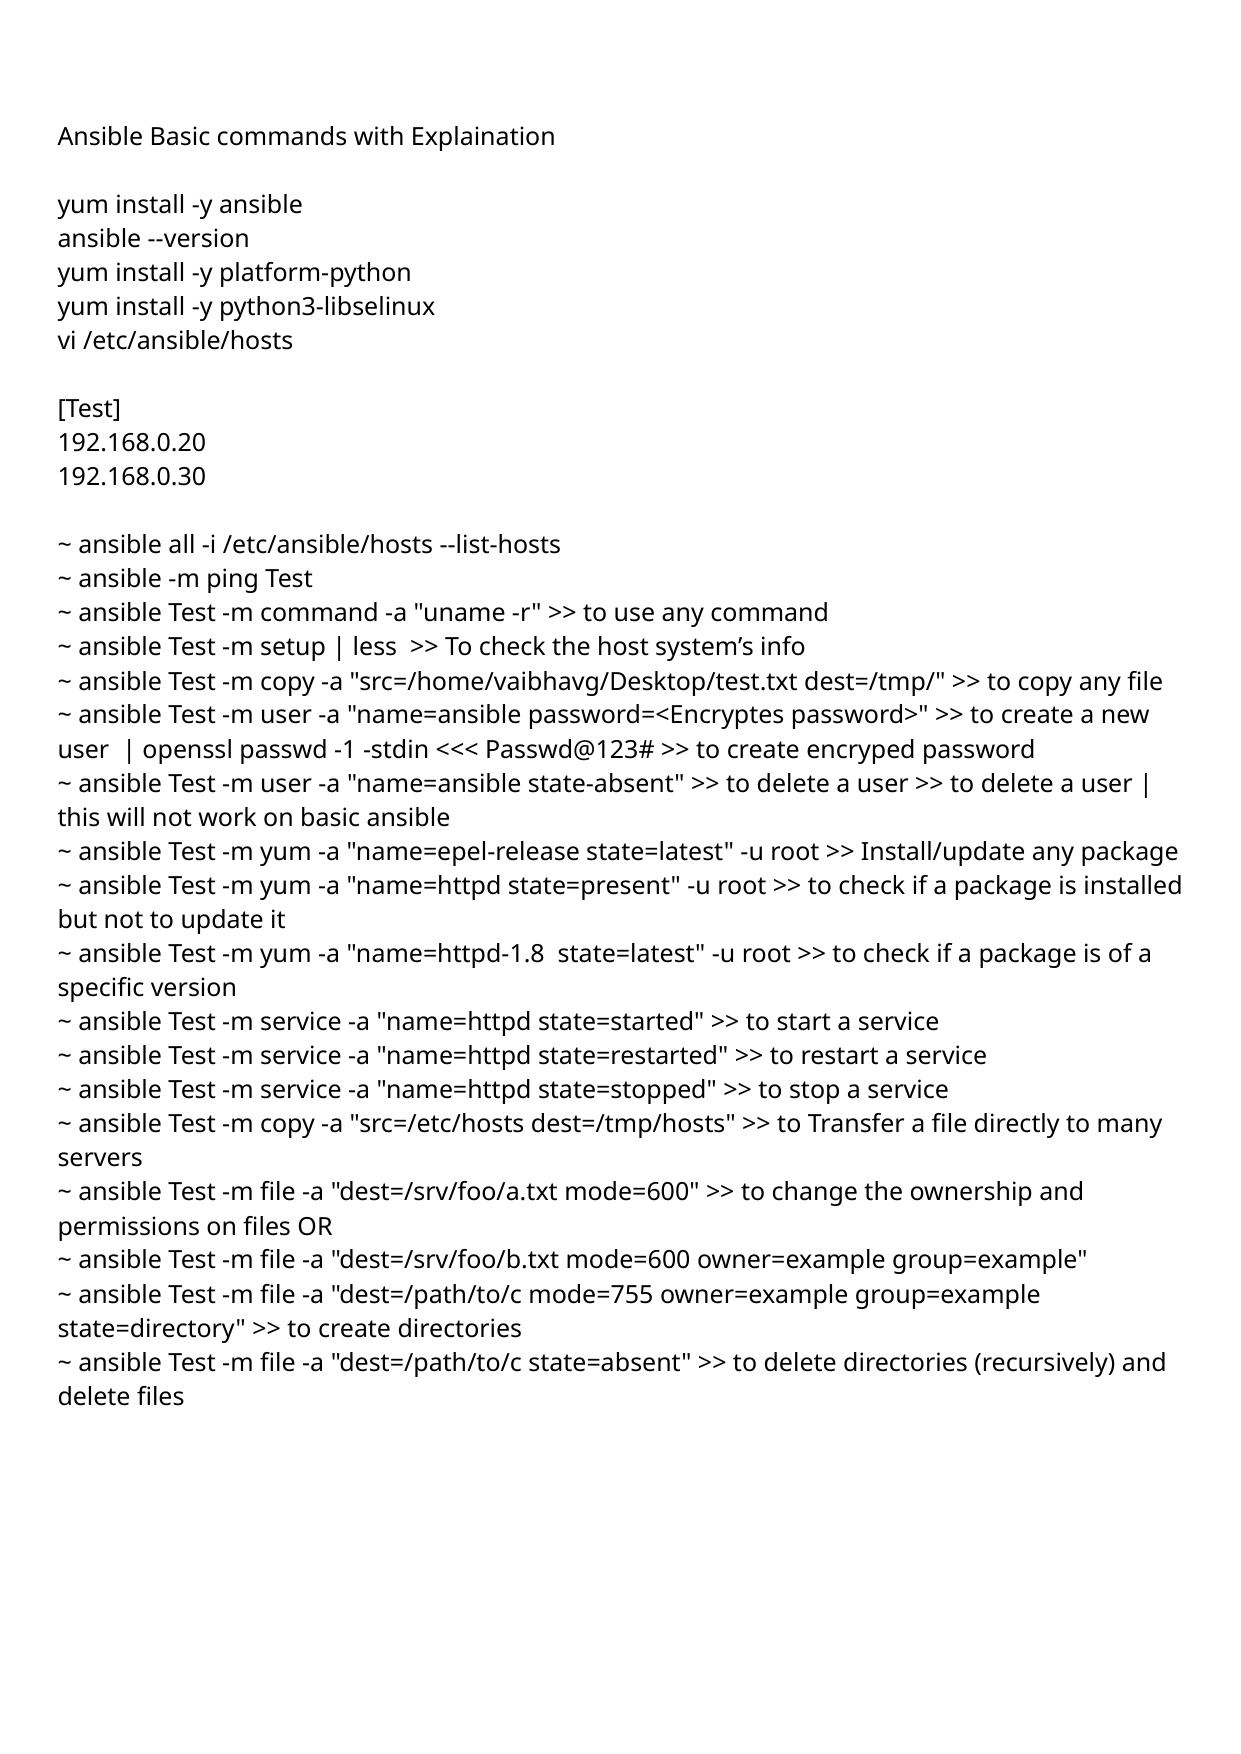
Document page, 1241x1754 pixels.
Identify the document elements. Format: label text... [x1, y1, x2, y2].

text ~ ansible Test -m user -a "name=ansible password=<Encryptes password>" >> to create a new user | openssl passwd -1 -stdin <<< Passwd@123# >> to create encryped password [57, 697, 1186, 765]
text ~ ansible Test -m yum -a "name=httpd state=present" -u root >> to check if a package is installed but not to update it [57, 867, 1186, 936]
text yum install -y ansible [57, 186, 1186, 220]
text ~ ansible Test -m yum -a "name=epel-release state=latest" -u root >> Install/update any package [57, 833, 1186, 867]
text ~ ansible -m ping Test [57, 561, 1186, 595]
text ~ ansible all -i /etc/ansible/hosts --list-hosts [57, 527, 1186, 561]
text ~ ansible Test -m service -a "name=httpd state=restarted" >> to restart a service [57, 1038, 1186, 1072]
text 192.168.0.30 [57, 459, 1186, 493]
text vi /etc/ansible/hosts [57, 322, 1186, 357]
text ~ ansible Test -m file -a "dest=/path/to/c state=absent" >> to delete directories (recursively) and delete files [57, 1344, 1186, 1412]
text yum install -y python3-libselinux [57, 288, 1186, 322]
text ~ ansible Test -m yum -a "name=httpd-1.8 state=latest" -u root >> to check if a package is of a specific version [57, 936, 1186, 1004]
text Ansible Basic commands with Explaination [57, 118, 1186, 152]
text ~ ansible Test -m service -a "name=httpd state=stopped" >> to stop a service [57, 1072, 1186, 1106]
text ~ ansible Test -m command -a "uname -r" >> to use any command [57, 595, 1186, 629]
text ~ ansible Test -m copy -a "src=/etc/hosts dest=/tmp/hosts" >> to Transfer a file directly to many servers [57, 1106, 1186, 1174]
text ~ ansible Test -m service -a "name=httpd state=started" >> to start a service [57, 1004, 1186, 1038]
text 192.168.0.20 [57, 425, 1186, 459]
text ~ ansible Test -m file -a "dest=/srv/foo/a.txt mode=600" >> to change the ownership and permissions on files OR [57, 1174, 1186, 1242]
text ~ ansible Test -m copy -a "src=/home/vaibhavg/Desktop/test.txt dest=/tmp/" >> to copy any file [57, 663, 1186, 697]
text ~ ansible Test -m user -a "name=ansible state-absent" >> to delete a user >> to delete a user | this will not work on basic ansible [57, 765, 1186, 833]
text yum install -y platform-python [57, 254, 1186, 288]
text ansible --version [57, 220, 1186, 254]
text ~ ansible Test -m file -a "dest=/path/to/c mode=755 owner=example group=example state=directory" >> to create directories [57, 1276, 1186, 1344]
text ~ ansible Test -m file -a "dest=/srv/foo/b.txt mode=600 owner=example group=example" [57, 1242, 1186, 1276]
text [Test] [57, 391, 1186, 425]
text ~ ansible Test -m setup | less >> To check the host system’s info [57, 629, 1186, 663]
